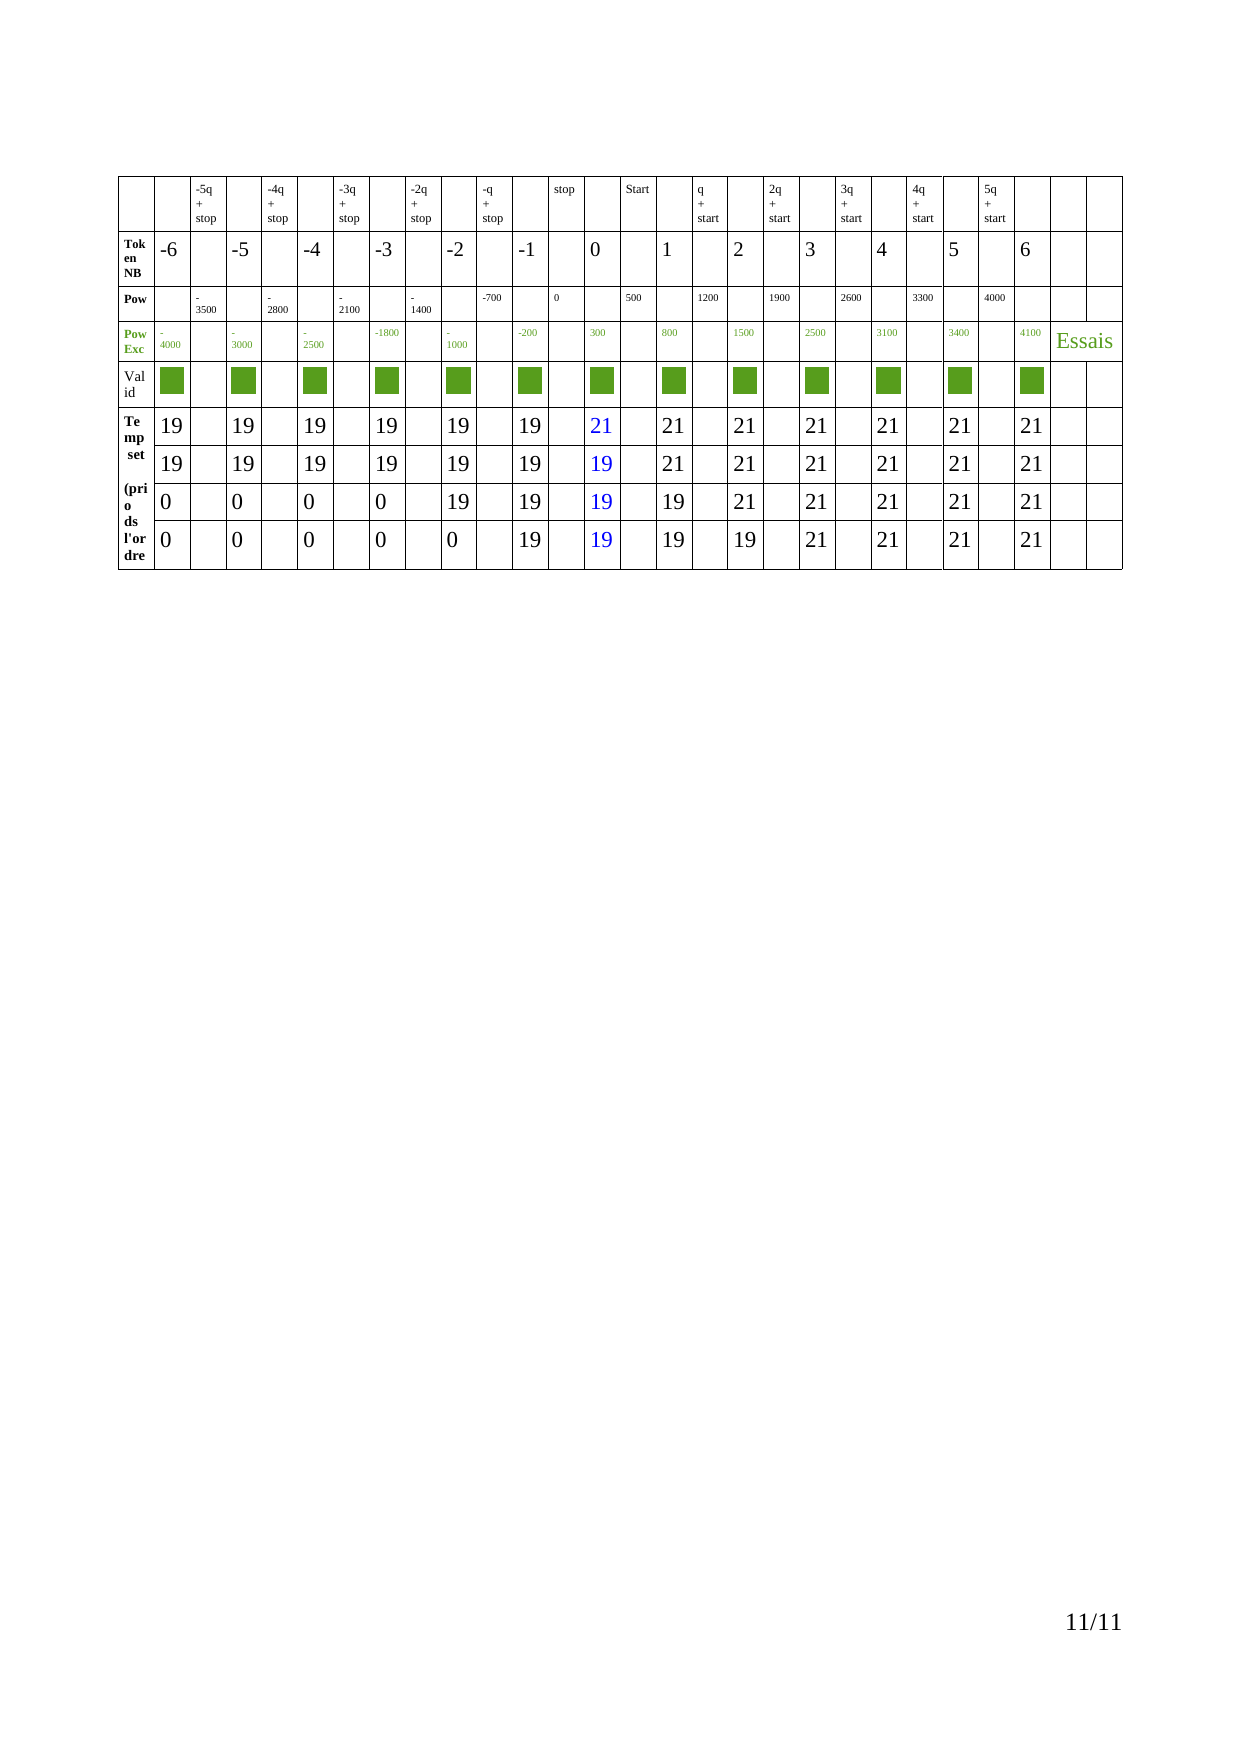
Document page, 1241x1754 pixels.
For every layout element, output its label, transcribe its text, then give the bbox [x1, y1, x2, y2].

table_cell [442, 287, 476, 321]
table_cell 4000 [979, 287, 1014, 321]
table_cell 19 [657, 521, 692, 569]
table_cell [191, 232, 226, 286]
table_cell 21 [800, 408, 835, 445]
table_cell 500 [621, 287, 656, 321]
table_cell [728, 362, 763, 407]
table_cell [191, 521, 226, 569]
table_cell [979, 232, 1014, 286]
table_cell [836, 362, 871, 407]
table_cell 21 [728, 484, 763, 520]
table_cell [764, 408, 799, 445]
table_header 4q + start [907, 177, 942, 231]
table_cell [406, 232, 441, 286]
table_cell -1000 [442, 322, 476, 361]
table_cell 21 [872, 408, 906, 445]
table_cell [979, 521, 1014, 569]
table_header -3q + stop [334, 177, 369, 231]
table_cell [442, 362, 476, 407]
table_header [298, 177, 333, 231]
table_cell 19 [585, 484, 620, 520]
table_cell [191, 362, 226, 407]
table_cell [334, 232, 369, 286]
table_cell 19 [370, 408, 405, 445]
table_cell [621, 322, 656, 361]
table_header [513, 177, 548, 231]
table_cell [836, 322, 871, 361]
table_cell [764, 232, 799, 286]
table_cell -2800 [262, 287, 297, 321]
table_cell 21 [872, 484, 906, 520]
table_header stop [549, 177, 584, 231]
table_cell [1087, 362, 1122, 407]
table_cell [298, 362, 333, 407]
table_cell 19 [370, 446, 405, 483]
table_cell [585, 362, 620, 407]
table_cell 0 [585, 232, 620, 286]
table_cell [191, 446, 226, 483]
table_cell [944, 287, 978, 321]
table_cell [262, 408, 297, 445]
table_cell 0 [549, 287, 584, 321]
table_cell -3500 [191, 287, 226, 321]
table_header [585, 177, 620, 231]
table_cell [944, 362, 978, 407]
table_cell [334, 446, 369, 483]
table_cell 1900 [764, 287, 799, 321]
table_header -4q + stop [262, 177, 297, 231]
table_cell 19 [442, 446, 476, 483]
table_cell 5 [944, 232, 978, 286]
table_cell [406, 362, 441, 407]
table_header -q + stop [477, 177, 512, 231]
table_cell [1051, 484, 1086, 520]
table_cell 21 [1015, 446, 1050, 483]
table_cell [836, 232, 871, 286]
table_cell [979, 408, 1014, 445]
table_header [728, 177, 763, 231]
table_cell 3100 [872, 322, 906, 361]
table_cell [621, 484, 656, 520]
table_cell 2500 [800, 322, 835, 361]
table_cell 300 [585, 322, 620, 361]
table_cell 0 [298, 521, 333, 569]
table_cell -1400 [406, 287, 441, 321]
table_header [1087, 177, 1122, 231]
table_cell [979, 362, 1014, 407]
table_cell [406, 484, 441, 520]
table_cell [1051, 446, 1086, 483]
table_cell -1800 [370, 322, 405, 361]
table_cell 21 [800, 446, 835, 483]
table_header -2q + stop [406, 177, 441, 231]
table_cell 21 [944, 408, 978, 445]
table_header [944, 177, 978, 231]
table_cell [262, 362, 297, 407]
table_cell 21 [657, 446, 692, 483]
table_cell [155, 362, 190, 407]
table_header -5q + stop [191, 177, 226, 231]
table_cell [406, 408, 441, 445]
table_cell 1500 [728, 322, 763, 361]
table_cell -200 [513, 322, 548, 361]
table_cell 21 [944, 521, 978, 569]
table_header [155, 177, 190, 231]
table_cell [1051, 362, 1086, 407]
table_cell 21 [1015, 408, 1050, 445]
table_cell -700 [477, 287, 512, 321]
table_cell [836, 484, 871, 520]
table_cell 19 [728, 521, 763, 569]
table_cell [477, 408, 512, 445]
table_cell [227, 287, 261, 321]
table_cell [191, 408, 226, 445]
table_cell 0 [370, 484, 405, 520]
table_cell [764, 484, 799, 520]
table_cell [693, 362, 727, 407]
table_cell [227, 362, 261, 407]
table_cell [549, 232, 584, 286]
table_cell 21 [872, 521, 906, 569]
table_cell Pow Exc [119, 322, 154, 361]
table_cell 21 [944, 446, 978, 483]
table_cell 21 [800, 484, 835, 520]
table_cell [477, 484, 512, 520]
table_cell [800, 287, 835, 321]
table_header [800, 177, 835, 231]
table_cell [1087, 232, 1122, 286]
table_cell [907, 232, 942, 286]
table_cell [155, 287, 190, 321]
table_cell [907, 521, 942, 569]
table_cell 19 [155, 408, 190, 445]
table_cell 19 [298, 446, 333, 483]
table_cell [549, 408, 584, 445]
table_cell [262, 232, 297, 286]
table_cell 21 [728, 446, 763, 483]
table_cell [334, 521, 369, 569]
table_cell [262, 521, 297, 569]
table_cell [1015, 362, 1050, 407]
table_cell [907, 362, 942, 407]
table_cell [477, 446, 512, 483]
table_cell -3 [370, 232, 405, 286]
table_cell [764, 362, 799, 407]
table_cell [907, 408, 942, 445]
table_cell Temp set (prio ds l'ordre [119, 408, 154, 569]
table_cell -2 [442, 232, 476, 286]
table_cell [477, 521, 512, 569]
table_cell [262, 322, 297, 361]
table_cell [693, 446, 727, 483]
table_cell [1051, 408, 1086, 445]
table_cell 21 [944, 484, 978, 520]
table_cell [872, 362, 906, 407]
table_cell -2500 [298, 322, 333, 361]
table_cell [621, 521, 656, 569]
table_cell [191, 322, 226, 361]
table_cell [907, 484, 942, 520]
table_cell [1015, 287, 1050, 321]
table_cell [334, 408, 369, 445]
table_cell [1051, 232, 1086, 286]
table_cell [370, 362, 405, 407]
table_cell [549, 521, 584, 569]
table_header 5q + start [979, 177, 1014, 231]
table_cell [693, 484, 727, 520]
table_cell 2 [728, 232, 763, 286]
table_cell [334, 322, 369, 361]
table_cell -6 [155, 232, 190, 286]
table_header q + start [693, 177, 727, 231]
table_header [1051, 177, 1086, 231]
table_cell [621, 408, 656, 445]
table_cell 19 [227, 446, 261, 483]
table_cell [406, 322, 441, 361]
table_header 3q + start [836, 177, 871, 231]
table_cell 19 [513, 521, 548, 569]
table_cell 3400 [944, 322, 978, 361]
table_cell [657, 362, 692, 407]
table_cell [657, 287, 692, 321]
table_cell [979, 322, 1014, 361]
table_header [442, 177, 476, 231]
table_cell 21 [872, 446, 906, 483]
table_cell 19 [298, 408, 333, 445]
table_header [370, 177, 405, 231]
table_cell 800 [657, 322, 692, 361]
table_cell [1087, 521, 1122, 569]
table_cell [549, 322, 584, 361]
table_cell 19 [513, 408, 548, 445]
table_cell 0 [227, 484, 261, 520]
table_cell 0 [227, 521, 261, 569]
table_cell [621, 232, 656, 286]
table_cell 1 [657, 232, 692, 286]
table_cell [764, 446, 799, 483]
table_cell [836, 521, 871, 569]
table_cell 21 [1015, 484, 1050, 520]
table_cell 19 [585, 446, 620, 483]
table_cell [1087, 287, 1122, 321]
table_cell [979, 446, 1014, 483]
table_cell [585, 287, 620, 321]
table_cell [693, 322, 727, 361]
table_header 2q + start [764, 177, 799, 231]
table_cell [549, 362, 584, 407]
table_cell 19 [442, 484, 476, 520]
table_cell 19 [513, 484, 548, 520]
table_cell [764, 521, 799, 569]
table_cell 0 [370, 521, 405, 569]
table_cell 3 [800, 232, 835, 286]
table_cell [477, 232, 512, 286]
table_cell [334, 362, 369, 407]
table_cell Token NB [119, 232, 154, 286]
table_header [227, 177, 261, 231]
table_cell -4 [298, 232, 333, 286]
table_cell [693, 408, 727, 445]
table_cell [1087, 408, 1122, 445]
table_cell [406, 446, 441, 483]
table_cell 0 [298, 484, 333, 520]
table_cell 21 [728, 408, 763, 445]
table_cell [1087, 484, 1122, 520]
table_cell 19 [585, 521, 620, 569]
table_cell 0 [155, 484, 190, 520]
table_cell [549, 484, 584, 520]
table_cell Pow [119, 287, 154, 321]
table_cell [728, 287, 763, 321]
table_cell [513, 287, 548, 321]
table_header [657, 177, 692, 231]
table_cell [477, 362, 512, 407]
table_cell -2100 [334, 287, 369, 321]
table_cell 21 [585, 408, 620, 445]
table_cell -5 [227, 232, 261, 286]
table_header Start [621, 177, 656, 231]
table_cell 0 [155, 521, 190, 569]
table_cell [191, 484, 226, 520]
table_cell 1200 [693, 287, 727, 321]
table_cell [477, 322, 512, 361]
table_cell [872, 287, 906, 321]
table_cell 19 [227, 408, 261, 445]
table_cell 6 [1015, 232, 1050, 286]
table_cell [1087, 446, 1122, 483]
table_cell [1051, 287, 1086, 321]
table_cell [979, 484, 1014, 520]
table_cell -1 [513, 232, 548, 286]
table_cell 19 [657, 484, 692, 520]
table_cell Valid [119, 362, 154, 407]
table_cell [1051, 521, 1086, 569]
table_cell [907, 446, 942, 483]
table_cell 21 [800, 521, 835, 569]
table_cell 19 [442, 408, 476, 445]
table_cell [621, 446, 656, 483]
table_header [872, 177, 906, 231]
table_cell 19 [155, 446, 190, 483]
table_cell Essais [1051, 322, 1122, 361]
table_header [1015, 177, 1050, 231]
table_cell [800, 362, 835, 407]
table_cell 4 [872, 232, 906, 286]
table_cell 0 [442, 521, 476, 569]
table_cell [549, 446, 584, 483]
table_cell -3000 [227, 322, 261, 361]
table_cell 4100 [1015, 322, 1050, 361]
table_cell [693, 232, 727, 286]
table_cell [262, 484, 297, 520]
table_cell [621, 362, 656, 407]
table_cell [513, 362, 548, 407]
table_cell [406, 521, 441, 569]
table_cell [334, 484, 369, 520]
table_cell 3300 [907, 287, 942, 321]
table_cell 2600 [836, 287, 871, 321]
table_cell -4000 [155, 322, 190, 361]
table_cell 19 [513, 446, 548, 483]
table_cell [370, 287, 405, 321]
table_cell 21 [1015, 521, 1050, 569]
table_cell [262, 446, 297, 483]
table_header [119, 177, 154, 231]
table_cell 21 [657, 408, 692, 445]
table_cell [298, 287, 333, 321]
table_cell [693, 521, 727, 569]
table_cell [836, 408, 871, 445]
table_cell [907, 322, 942, 361]
table_cell [764, 322, 799, 361]
table_cell [836, 446, 871, 483]
